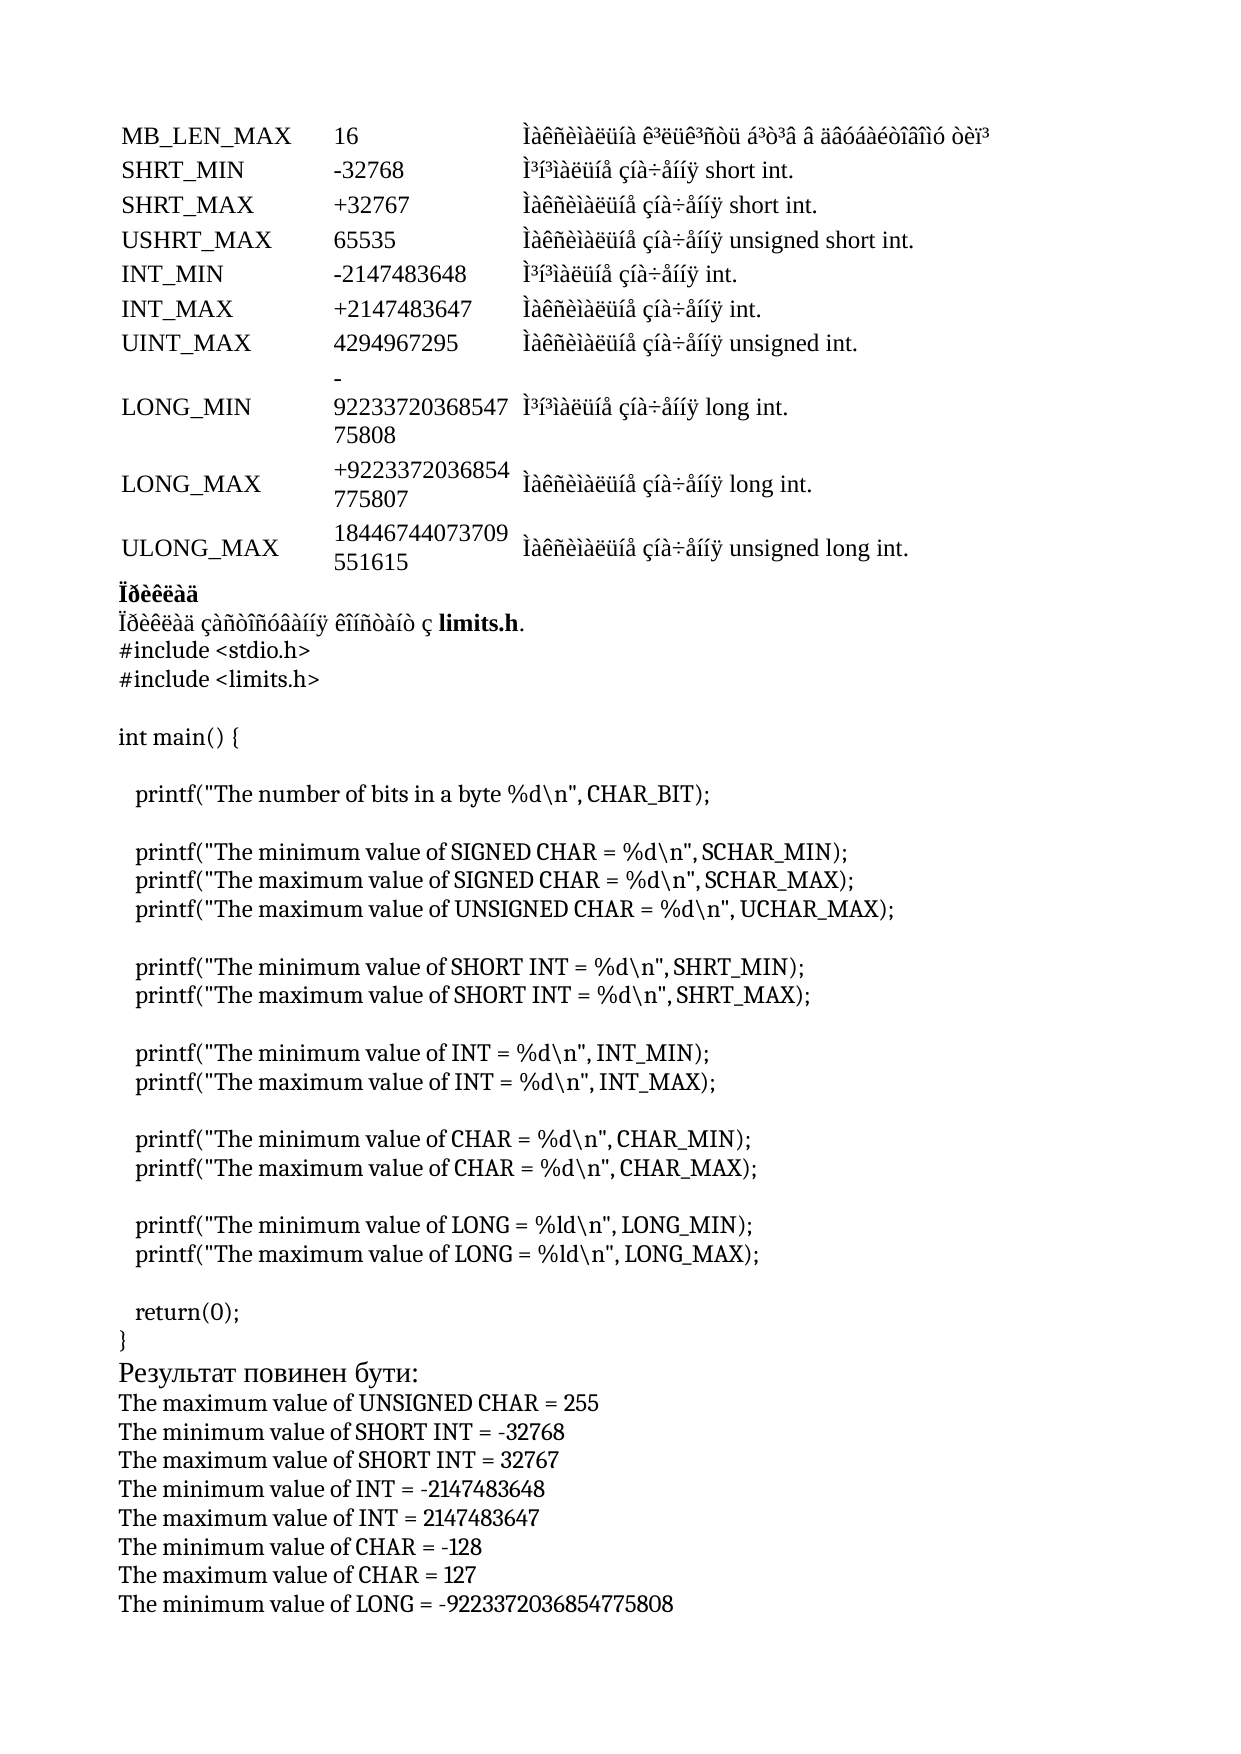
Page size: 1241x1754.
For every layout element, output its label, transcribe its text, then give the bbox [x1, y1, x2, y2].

table_cell INT_MAX [118, 291, 330, 326]
table_cell Ìàêñèìàëüíå çíà÷åííÿ long int. [520, 452, 1122, 516]
table_cell +9223372036854775807 [330, 452, 519, 516]
table_cell 16 [330, 118, 519, 153]
text The maximum value of CHAR = 127 [118, 1561, 1122, 1590]
text The minimum value of CHAR = -128 [118, 1532, 1122, 1561]
table_cell LONG_MIN [118, 360, 330, 452]
text int main() { [118, 723, 1122, 751]
table_cell +2147483647 [330, 291, 519, 326]
table_cell USHRT_MAX [118, 222, 330, 256]
table_cell Ìàêñèìàëüíå çíà÷åííÿ short int. [520, 187, 1122, 222]
table_cell Ìàêñèìàëüíà ê³ëüê³ñòü á³ò³â â äâóáàéòîâîìó òèï³ [520, 118, 1122, 153]
text printf("The maximum value of LONG = %ld\n", LONG_MAX); [118, 1240, 1122, 1269]
text #include <limits.h> [118, 665, 1122, 694]
text printf("The minimum value of SIGNED CHAR = %d\n", SCHAR_MIN); [118, 838, 1122, 866]
text printf("The maximum value of SHORT INT = %d\n", SHRT_MAX); [118, 981, 1122, 1010]
table_cell 4294967295 [330, 326, 519, 360]
table_cell +32767 [330, 187, 519, 222]
text printf("The minimum value of INT = %d\n", INT_MIN); [118, 1039, 1122, 1068]
table_cell MB_LEN_MAX [118, 118, 330, 153]
text The minimum value of LONG = -9223372036854775808 [118, 1590, 1122, 1619]
table_cell Ìàêñèìàëüíå çíà÷åííÿ unsigned long int. [520, 516, 1122, 579]
table_cell UINT_MAX [118, 326, 330, 360]
text The minimum value of INT = -2147483648 [118, 1475, 1122, 1504]
table_cell ULONG_MAX [118, 516, 330, 579]
table_cell Ìàêñèìàëüíå çíà÷åííÿ unsigned short int. [520, 222, 1122, 256]
text Ïðèêëàä çàñòîñóâàííÿ êîíñòàíò ç limits.h. [118, 608, 1122, 636]
text printf("The number of bits in a byte %d\n", CHAR_BIT); [118, 780, 1122, 809]
text #include <stdio.h> [118, 636, 1122, 665]
table_cell 65535 [330, 222, 519, 256]
text } [118, 1326, 1122, 1355]
table_cell -32768 [330, 153, 519, 187]
text printf("The maximum value of SIGNED CHAR = %d\n", SCHAR_MAX); [118, 866, 1122, 895]
text The maximum value of UNSIGNED CHAR = 255 [118, 1389, 1122, 1417]
table_cell -2147483648 [330, 256, 519, 291]
text printf("The minimum value of SHORT INT = %d\n", SHRT_MIN); [118, 953, 1122, 981]
table_cell SHRT_MIN [118, 153, 330, 187]
table_cell Ì³í³ìàëüíå çíà÷åííÿ int. [520, 256, 1122, 291]
text The maximum value of SHORT INT = 32767 [118, 1446, 1122, 1475]
table_cell -9223372036854775808 [330, 360, 519, 452]
table_cell Ìàêñèìàëüíå çíà÷åííÿ int. [520, 291, 1122, 326]
text printf("The maximum value of INT = %d\n", INT_MAX); [118, 1068, 1122, 1096]
text The maximum value of INT = 2147483647 [118, 1504, 1122, 1532]
text Результат повинен бути: [118, 1355, 1122, 1389]
text return(0); [118, 1298, 1122, 1326]
table_cell Ìàêñèìàëüíå çíà÷åííÿ unsigned int. [520, 326, 1122, 360]
text printf("The maximum value of UNSIGNED CHAR = %d\n", UCHAR_MAX); [118, 895, 1122, 924]
table_cell 18446744073709551615 [330, 516, 519, 579]
table_cell LONG_MAX [118, 452, 330, 516]
text printf("The minimum value of LONG = %ld\n", LONG_MIN); [118, 1211, 1122, 1240]
text Ïðèêëàä [118, 579, 1122, 608]
text printf("The minimum value of CHAR = %d\n", CHAR_MIN); [118, 1125, 1122, 1154]
table_cell INT_MIN [118, 256, 330, 291]
text printf("The maximum value of CHAR = %d\n", CHAR_MAX); [118, 1154, 1122, 1183]
table_cell SHRT_MAX [118, 187, 330, 222]
table_cell Ì³í³ìàëüíå çíà÷åííÿ long int. [520, 360, 1122, 452]
table_cell Ì³í³ìàëüíå çíà÷åííÿ short int. [520, 153, 1122, 187]
text The minimum value of SHORT INT = -32768 [118, 1417, 1122, 1446]
